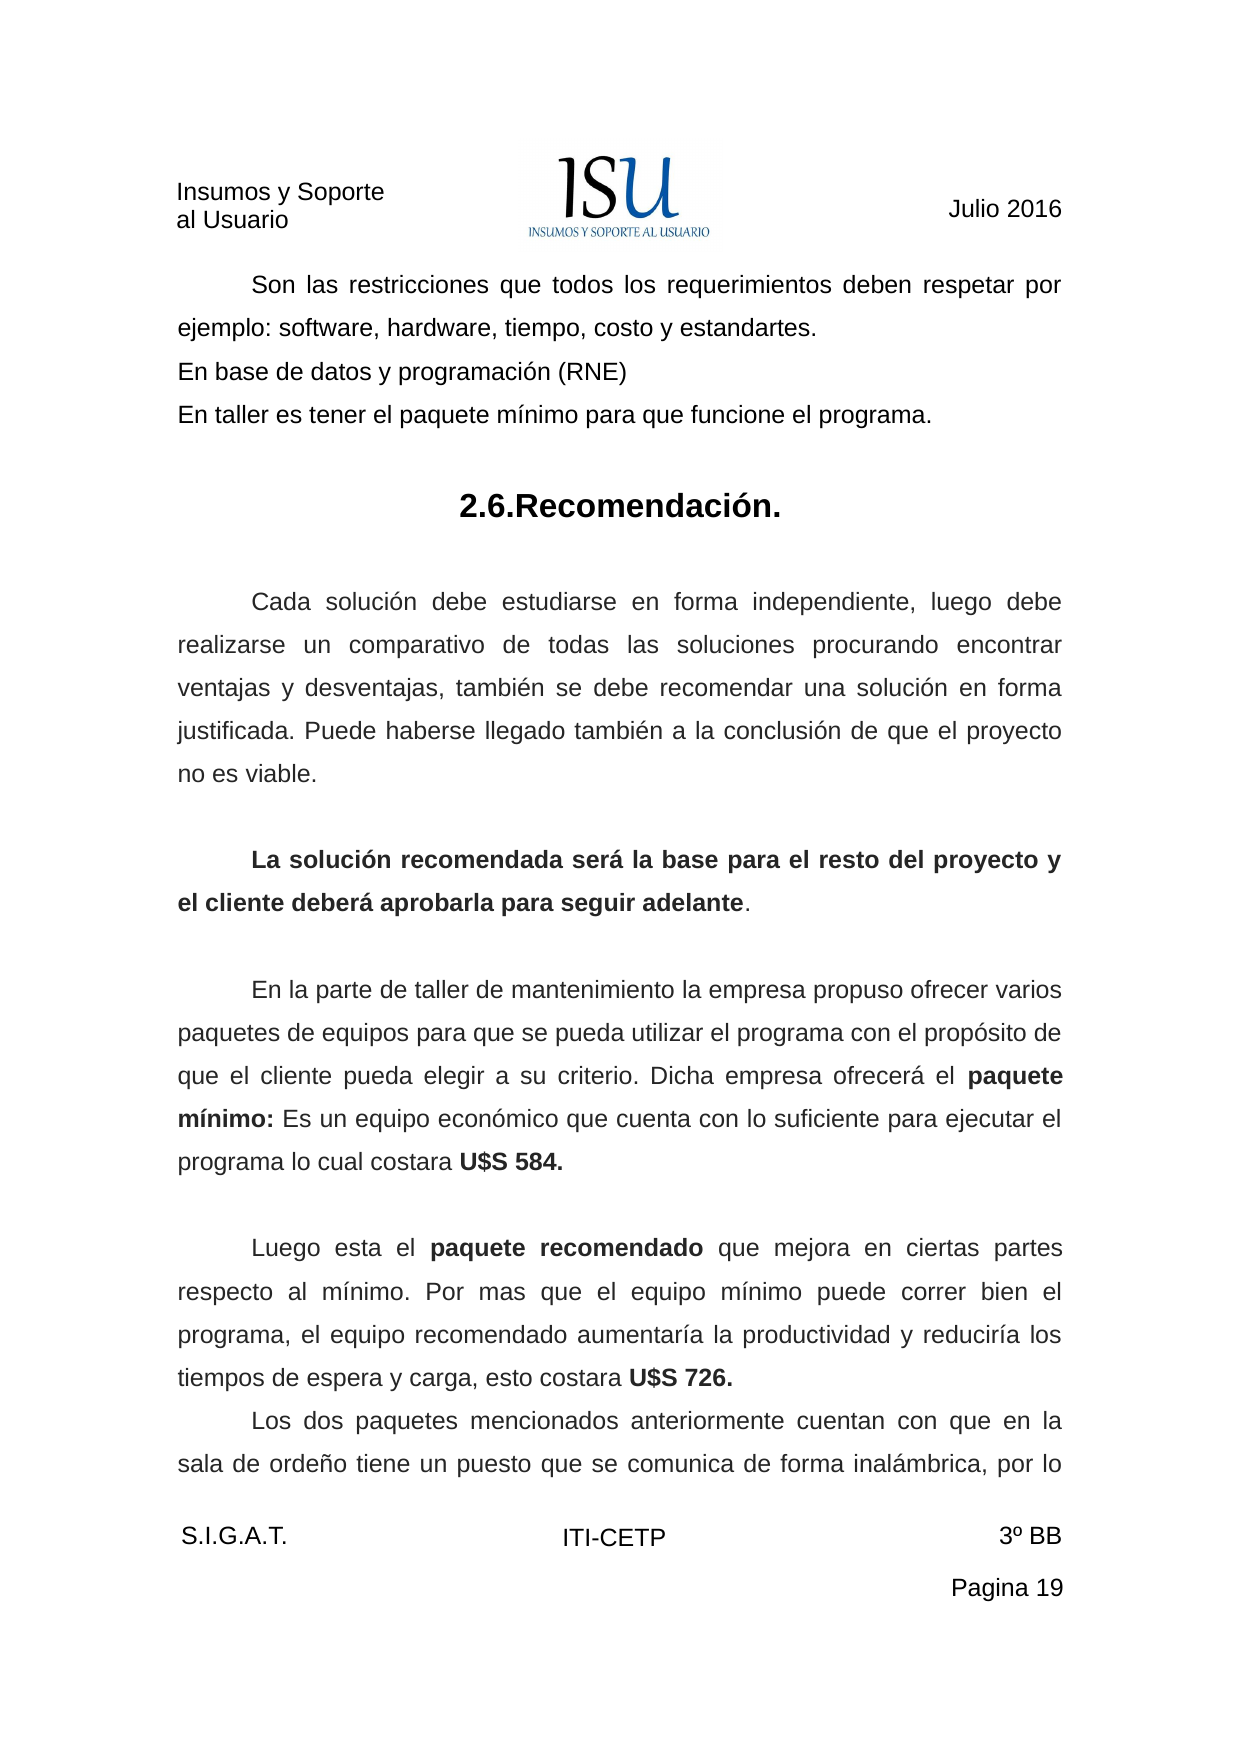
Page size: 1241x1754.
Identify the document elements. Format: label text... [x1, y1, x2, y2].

text La solución recomendada será la base para el resto del proyecto y el cliente deberá aprobarla para seguir adelante. [177, 845, 1063, 917]
text Los dos paquetes mencionados anteriormente cuentan con que en la sala de ordeño tiene un puesto que se comunica de forma inalámbrica, por lo [177, 1406, 1063, 1478]
text Son las restricciones que todos los requerimientos deben respetar por ejemplo: software, hardware, tiempo, costo y estandartes. [177, 270, 1063, 342]
text Cada solución debe estudiarse en forma independiente, luego debe realizarse un comparativo de todas las soluciones procurando encontrar ventajas y desventajas, también se debe recomendar una solución en forma justificada. Puede haberse llegado también a la conclusión de que el proyecto no es viable. [177, 587, 1063, 788]
text 2.6.Recomendación. [177, 486, 1063, 524]
text En taller es tener el paquete mínimo para que funcione el programa. [177, 399, 1063, 428]
picture [517, 138, 723, 252]
text En base de datos y programación (RNE) [177, 356, 1063, 385]
text Luego esta el paquete recomendado que mejora en ciertas partes respecto al mínimo. Por mas que el equipo mínimo puede correr bien el programa, el equipo recomendado aumentaría la productividad y reduciría los tiempos de espera y carga, esto costara U$S 726. [177, 1233, 1063, 1392]
text En la parte de taller de mantenimiento la empresa propuso ofrecer varios paquetes de equipos para que se pueda utilizar el programa con el propósito de que el cliente pueda elegir a su criterio. Dicha empresa ofrecerá el paquete mínimo: Es un equipo económico que cuenta con lo suficiente para ejecutar el programa lo cual costara U$S 584. [177, 975, 1063, 1176]
